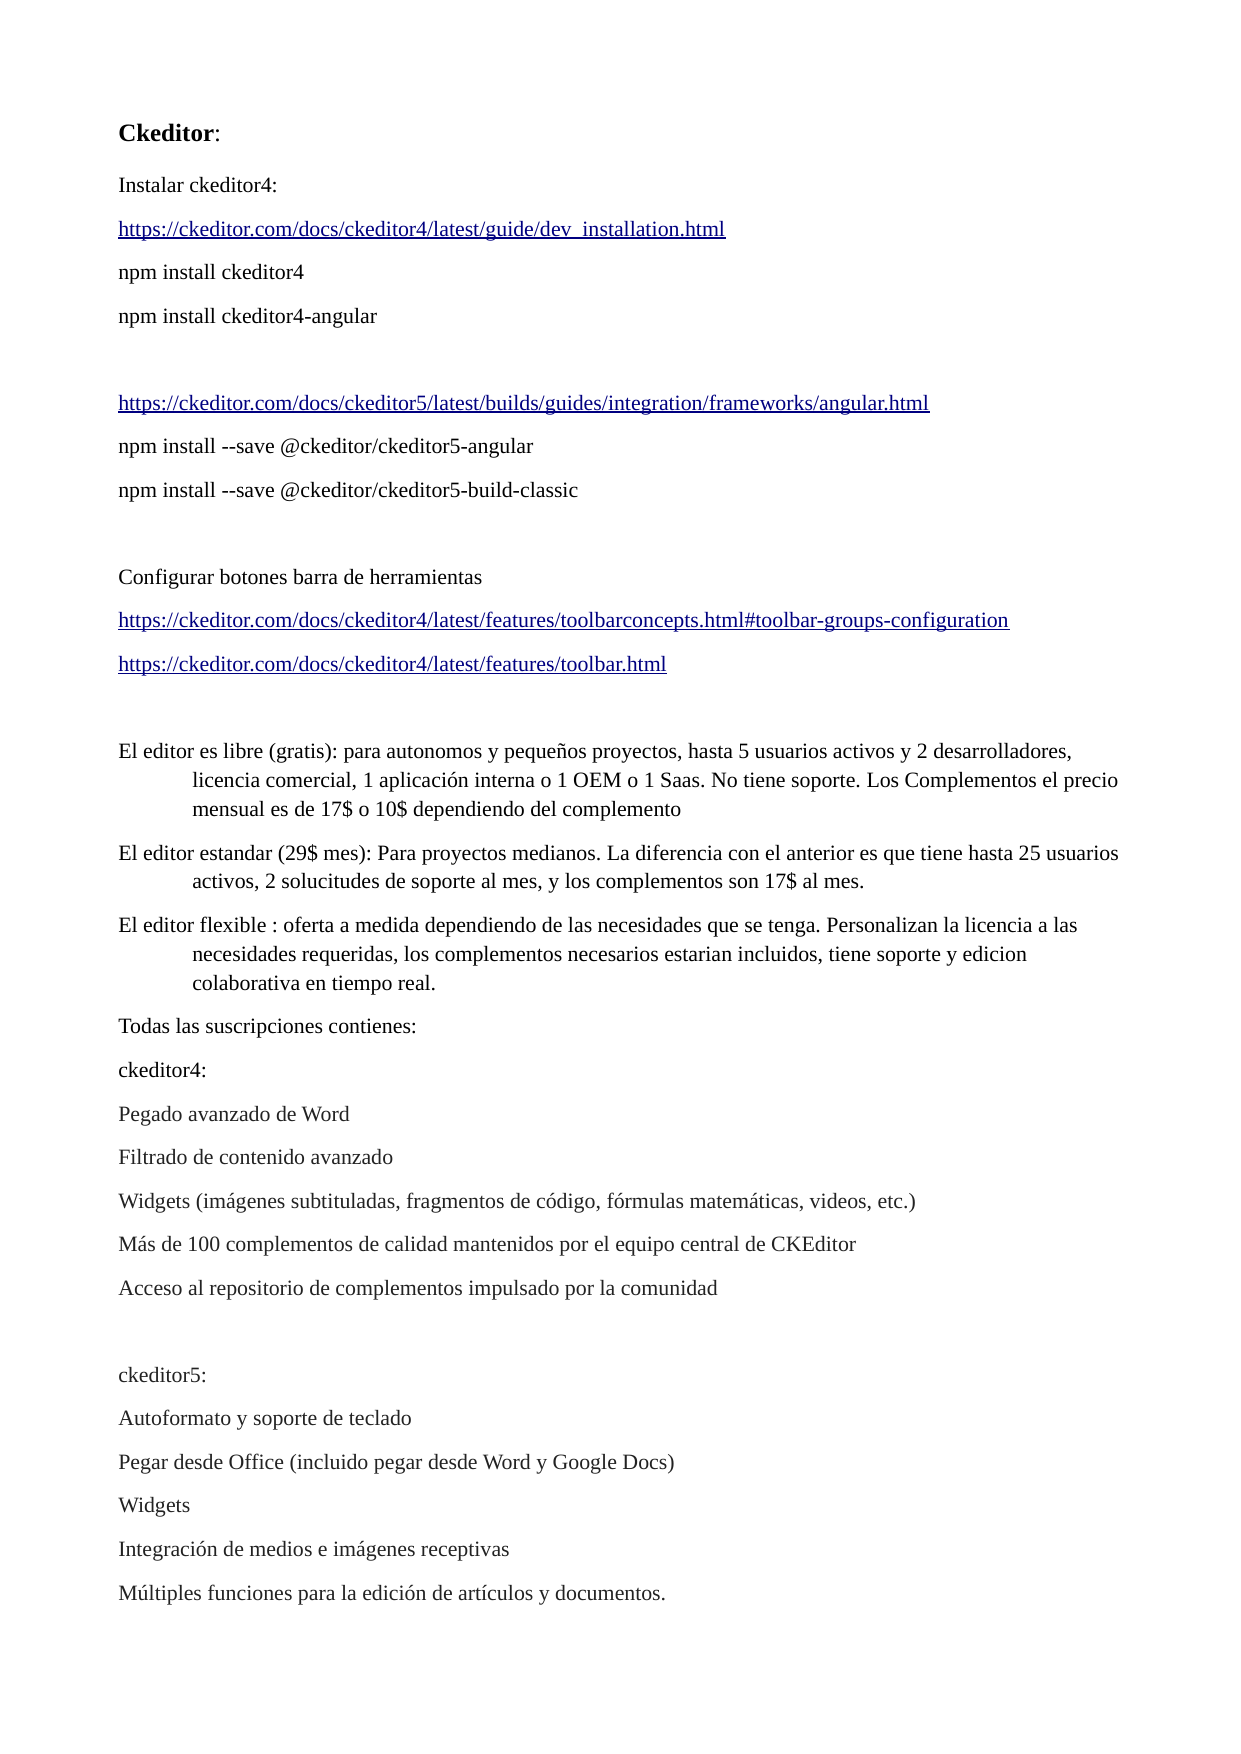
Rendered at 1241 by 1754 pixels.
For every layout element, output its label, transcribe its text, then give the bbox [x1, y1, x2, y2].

text Pegado avanzado de Word [118, 1101, 1122, 1126]
text El editor estandar (29$ mes): Para proyectos medianos. La diferencia con el anterior es que tiene hasta 25 usuarios activos, 2 solucitudes de soporte al mes, y los complementos son 17$ al mes. [118, 839, 1122, 894]
text Configurar botones barra de herramientas [118, 564, 1122, 589]
text Múltiples funciones para la edición de artículos y documentos. [118, 1579, 1122, 1605]
text ckeditor5: [118, 1362, 1122, 1387]
text https://ckeditor.com/docs/ckeditor5/latest/builds/guides/integration/frameworks/angular.html [118, 390, 1122, 415]
text El editor flexible : oferta a medida dependiendo de las necesidades que se tenga. Personalizan la licencia a las necesidades requeridas, los complementos necesarios estarian incluidos, tiene soporte y edicion colaborativa en tiempo real. [118, 912, 1122, 995]
text ckeditor4: [118, 1057, 1122, 1082]
text npm install --save @ckeditor/ckeditor5-angular [118, 433, 1122, 458]
text https://ckeditor.com/docs/ckeditor4/latest/features/toolbarconcepts.html#toolbar-groups-configuration [118, 607, 1122, 633]
text Integración de medios e imágenes receptivas [118, 1536, 1122, 1561]
text npm install --save @ckeditor/ckeditor5-build-classic [118, 477, 1122, 502]
text Widgets [118, 1492, 1122, 1518]
text Más de 100 complementos de calidad mantenidos por el equipo central de CKEditor [118, 1231, 1122, 1256]
text El editor es libre (gratis): para autonomos y pequeños proyectos, hasta 5 usuarios activos y 2 desarrolladores, licencia comercial, 1 aplicación interna o 1 OEM o 1 Saas. No tiene soporte. Los Complementos el precio mensual es de 17$ o 10$ dependiendo del complemento [118, 738, 1122, 821]
text npm install ckeditor4-angular [118, 303, 1122, 328]
text Pegar desde Office (incluido pegar desde Word y Google Docs) [118, 1449, 1122, 1474]
text https://ckeditor.com/docs/ckeditor4/latest/guide/dev_installation.html [118, 216, 1122, 241]
text https://ckeditor.com/docs/ckeditor4/latest/features/toolbar.html [118, 651, 1122, 676]
text Instalar ckeditor4: [118, 172, 1122, 197]
text Ckeditor: [118, 118, 1122, 147]
text npm install ckeditor4 [118, 259, 1122, 284]
text Filtrado de contenido avanzado [118, 1144, 1122, 1169]
text Acceso al repositorio de complementos impulsado por la comunidad [118, 1275, 1122, 1300]
text Widgets (imágenes subtituladas, fragmentos de código, fórmulas matemáticas, videos, etc.) [118, 1188, 1122, 1213]
text Autoformato y soporte de teclado [118, 1405, 1122, 1431]
text Todas las suscripciones contienes: [118, 1013, 1122, 1039]
